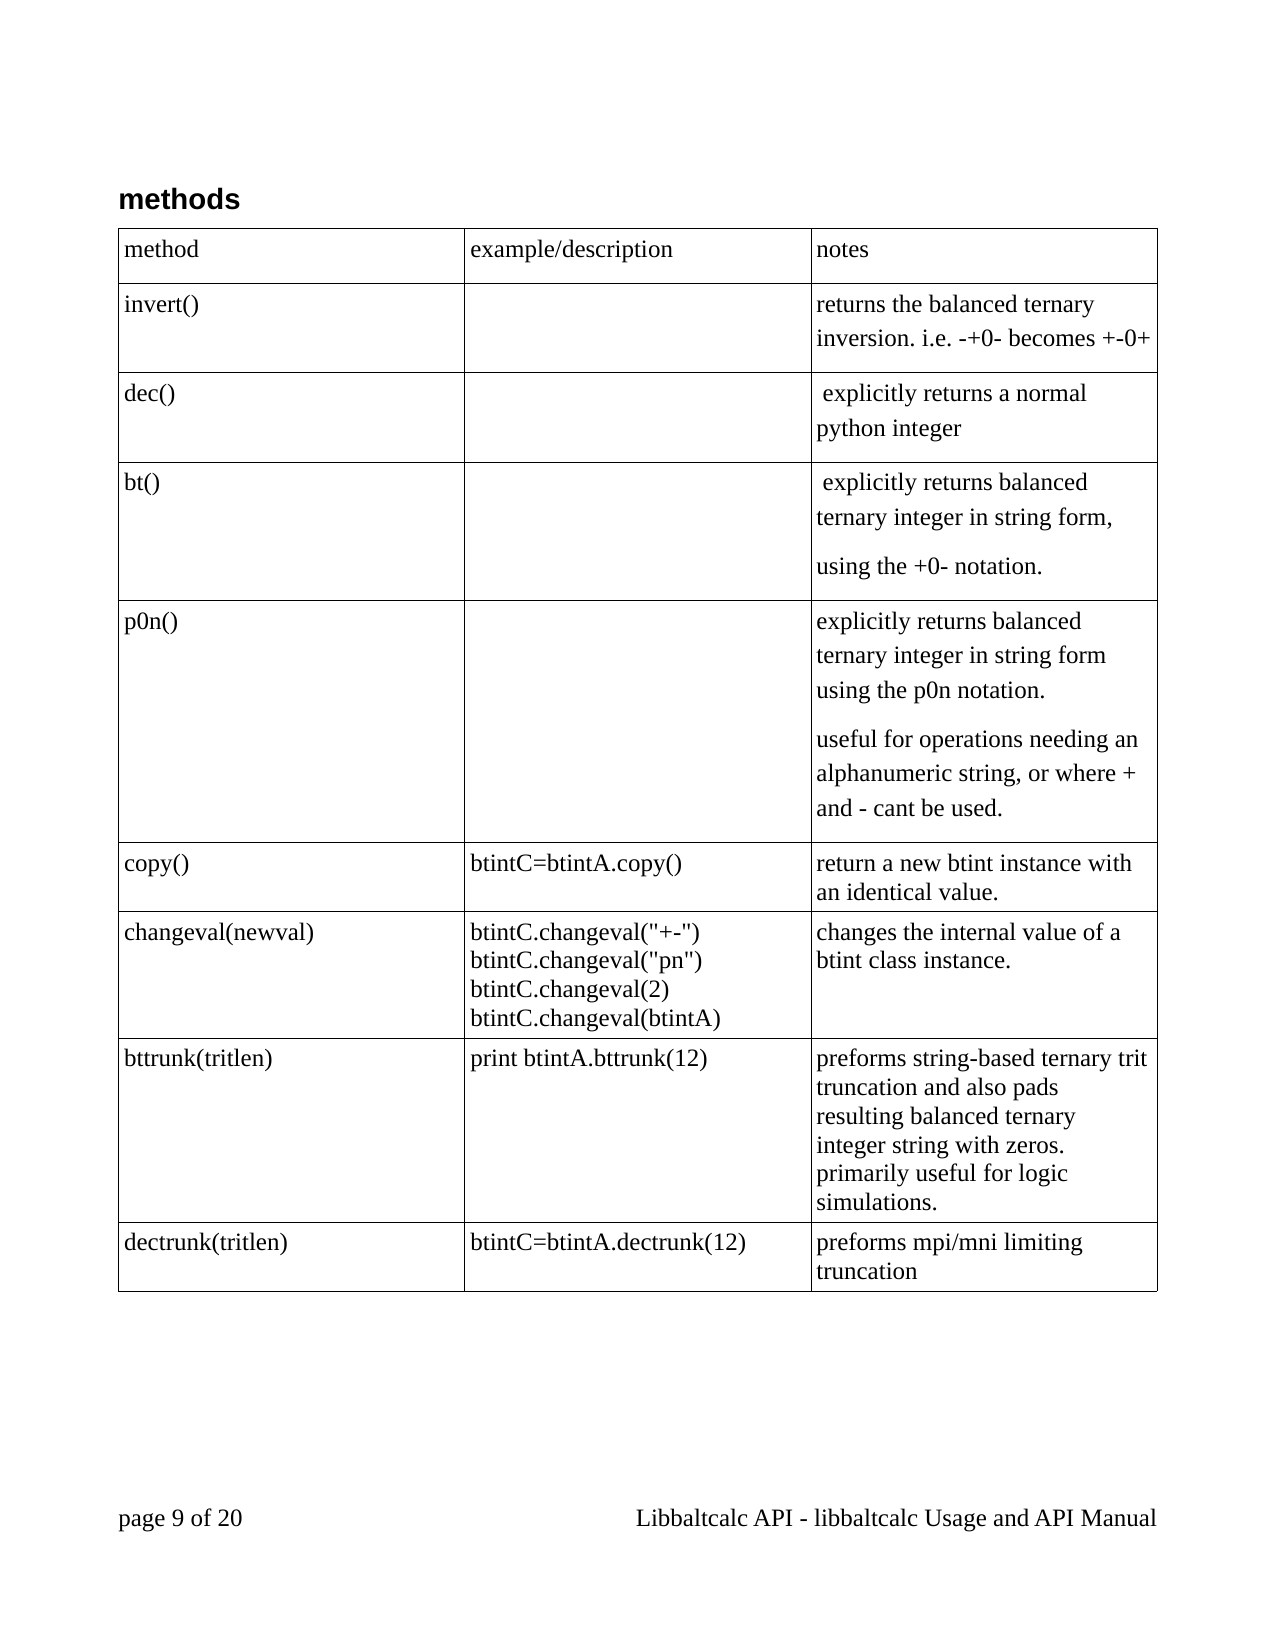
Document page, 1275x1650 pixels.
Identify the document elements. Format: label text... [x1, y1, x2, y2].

table_cell return a new btint instance with an identical value. [812, 843, 1157, 911]
subtitle methods [118, 182, 1157, 216]
table_cell explicitly returns a normal python integer [812, 373, 1157, 462]
table_header example/description [465, 229, 811, 283]
table_cell changeval(newval) [119, 912, 464, 1038]
table_cell bttrunk(tritlen) [119, 1039, 464, 1222]
table_cell bt() [119, 463, 464, 600]
table_header notes [812, 229, 1157, 283]
table_cell preforms mpi/mni limiting truncation [812, 1223, 1157, 1291]
table_cell changes the internal value of a btint class instance. [812, 912, 1157, 1038]
table_cell [465, 463, 811, 600]
table_cell explicitly returns balanced ternary integer in string form using the p0n notation. useful for operations needing an alphanumeric string, or where + and - cant be used. [812, 601, 1157, 842]
table_cell invert() [119, 284, 464, 372]
table_cell explicitly returns balanced ternary integer in string form, using the +0- notation. [812, 463, 1157, 600]
table_cell btintC=btintA.copy() [465, 843, 811, 911]
table_cell p0n() [119, 601, 464, 842]
table_cell copy() [119, 843, 464, 911]
table_cell print btintA.bttrunk(12) [465, 1039, 811, 1222]
table_cell preforms string-based ternary trit truncation and also pads resulting balanced ternary integer string with zeros. primarily useful for logic simulations. [812, 1039, 1157, 1222]
table_cell btintC.changeval("+-") btintC.changeval("pn") btintC.changeval(2) btintC.changeval(btintA) [465, 912, 811, 1038]
table_cell [465, 284, 811, 372]
table_cell [465, 601, 811, 842]
table_cell dec() [119, 373, 464, 462]
table_cell btintC=btintA.dectrunk(12) [465, 1223, 811, 1291]
table_cell dectrunk(tritlen) [119, 1223, 464, 1291]
table_header method [119, 229, 464, 283]
table_cell [465, 373, 811, 462]
table_cell returns the balanced ternary inversion. i.e. -+0- becomes +-0+ [812, 284, 1157, 372]
